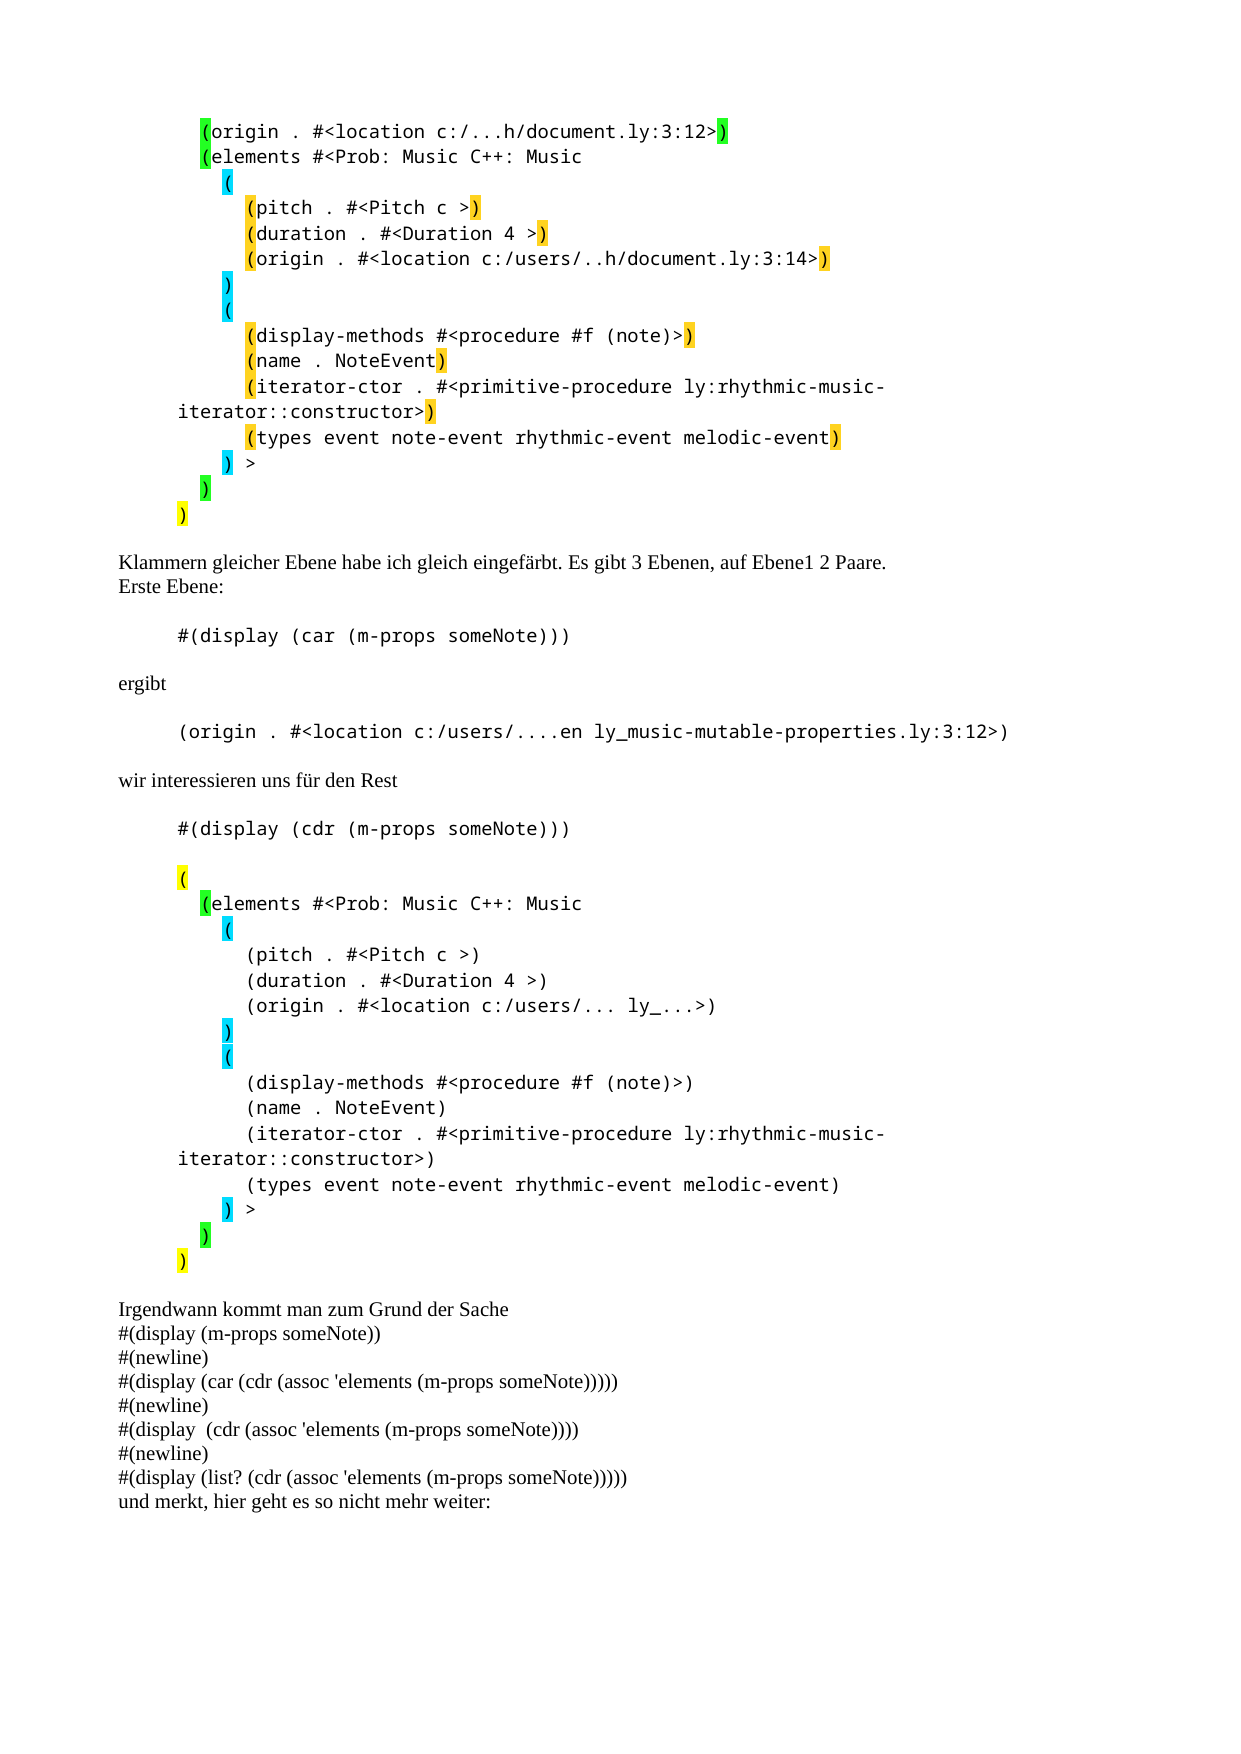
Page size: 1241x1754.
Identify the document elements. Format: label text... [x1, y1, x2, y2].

text ) [177, 475, 1122, 501]
text Erste Ebene: [118, 574, 1122, 598]
text (pitch . #<Pitch c >) [177, 195, 1122, 220]
text #(newline) [118, 1345, 1122, 1369]
text ( [177, 865, 1122, 890]
text (iterator-ctor . #<primitive-procedure ly:rhythmic-music-iterator::constructor>) [177, 373, 1122, 424]
text #(display (list? (cdr (assoc 'elements (m-props someNote))))) [118, 1465, 1122, 1489]
text #(newline) [118, 1393, 1122, 1417]
text Irgendwann kommt man zum Grund der Sache [118, 1297, 1122, 1321]
text (origin . #<location c:/users/... ly_...>) [177, 992, 1122, 1018]
text ) [177, 1018, 1122, 1043]
text ( [177, 1043, 1122, 1069]
text (origin . #<location c:/users/..h/document.ly:3:14>) [177, 246, 1122, 271]
text ) [177, 1222, 1122, 1248]
text (origin . #<location c:/...h/document.ly:3:12>) [177, 118, 1122, 144]
text ) [177, 271, 1122, 297]
text #(display (m-props someNote)) [118, 1321, 1122, 1345]
text (iterator-ctor . #<primitive-procedure ly:rhythmic-music-iterator::constructor>) [177, 1120, 1122, 1171]
text (elements #<Prob: Music C++: Music [177, 144, 1122, 169]
text #(newline) [118, 1441, 1122, 1465]
text ( [177, 297, 1122, 322]
text ( [177, 169, 1122, 195]
text #(display (car (cdr (assoc 'elements (m-props someNote))))) [118, 1369, 1122, 1393]
text (origin . #<location c:/users/....en ly_music-mutable-properties.ly:3:12>) [177, 719, 1122, 744]
text (types event note-event rhythmic-event melodic-event) [177, 1171, 1122, 1197]
text (pitch . #<Pitch c >) [177, 941, 1122, 967]
text (duration . #<Duration 4 >) [177, 220, 1122, 246]
text ( [177, 916, 1122, 941]
text Klammern gleicher Ebene habe ich gleich eingefärbt. Es gibt 3 Ebenen, auf Ebene1 2 Paare. [118, 550, 1122, 574]
text (display-methods #<procedure #f (note)>) [177, 322, 1122, 348]
text ) [177, 1248, 1122, 1273]
text (elements #<Prob: Music C++: Music [177, 890, 1122, 916]
text ergibt [118, 671, 1122, 695]
text (name . NoteEvent) [177, 348, 1122, 373]
text #(display (car (m-props someNote))) [177, 622, 1122, 647]
text ) [177, 501, 1122, 526]
text #(display (cdr (assoc 'elements (m-props someNote)))) [118, 1417, 1122, 1441]
text #(display (cdr (m-props someNote))) [177, 816, 1122, 841]
text ) > [177, 1197, 1122, 1222]
text (types event note-event rhythmic-event melodic-event) [177, 424, 1122, 450]
text (name . NoteEvent) [177, 1094, 1122, 1120]
text (display-methods #<procedure #f (note)>) [177, 1069, 1122, 1094]
text ) > [177, 450, 1122, 475]
text und merkt, hier geht es so nicht mehr weiter: [118, 1489, 1122, 1513]
text (duration . #<Duration 4 >) [177, 967, 1122, 992]
text wir interessieren uns für den Rest [118, 768, 1122, 792]
